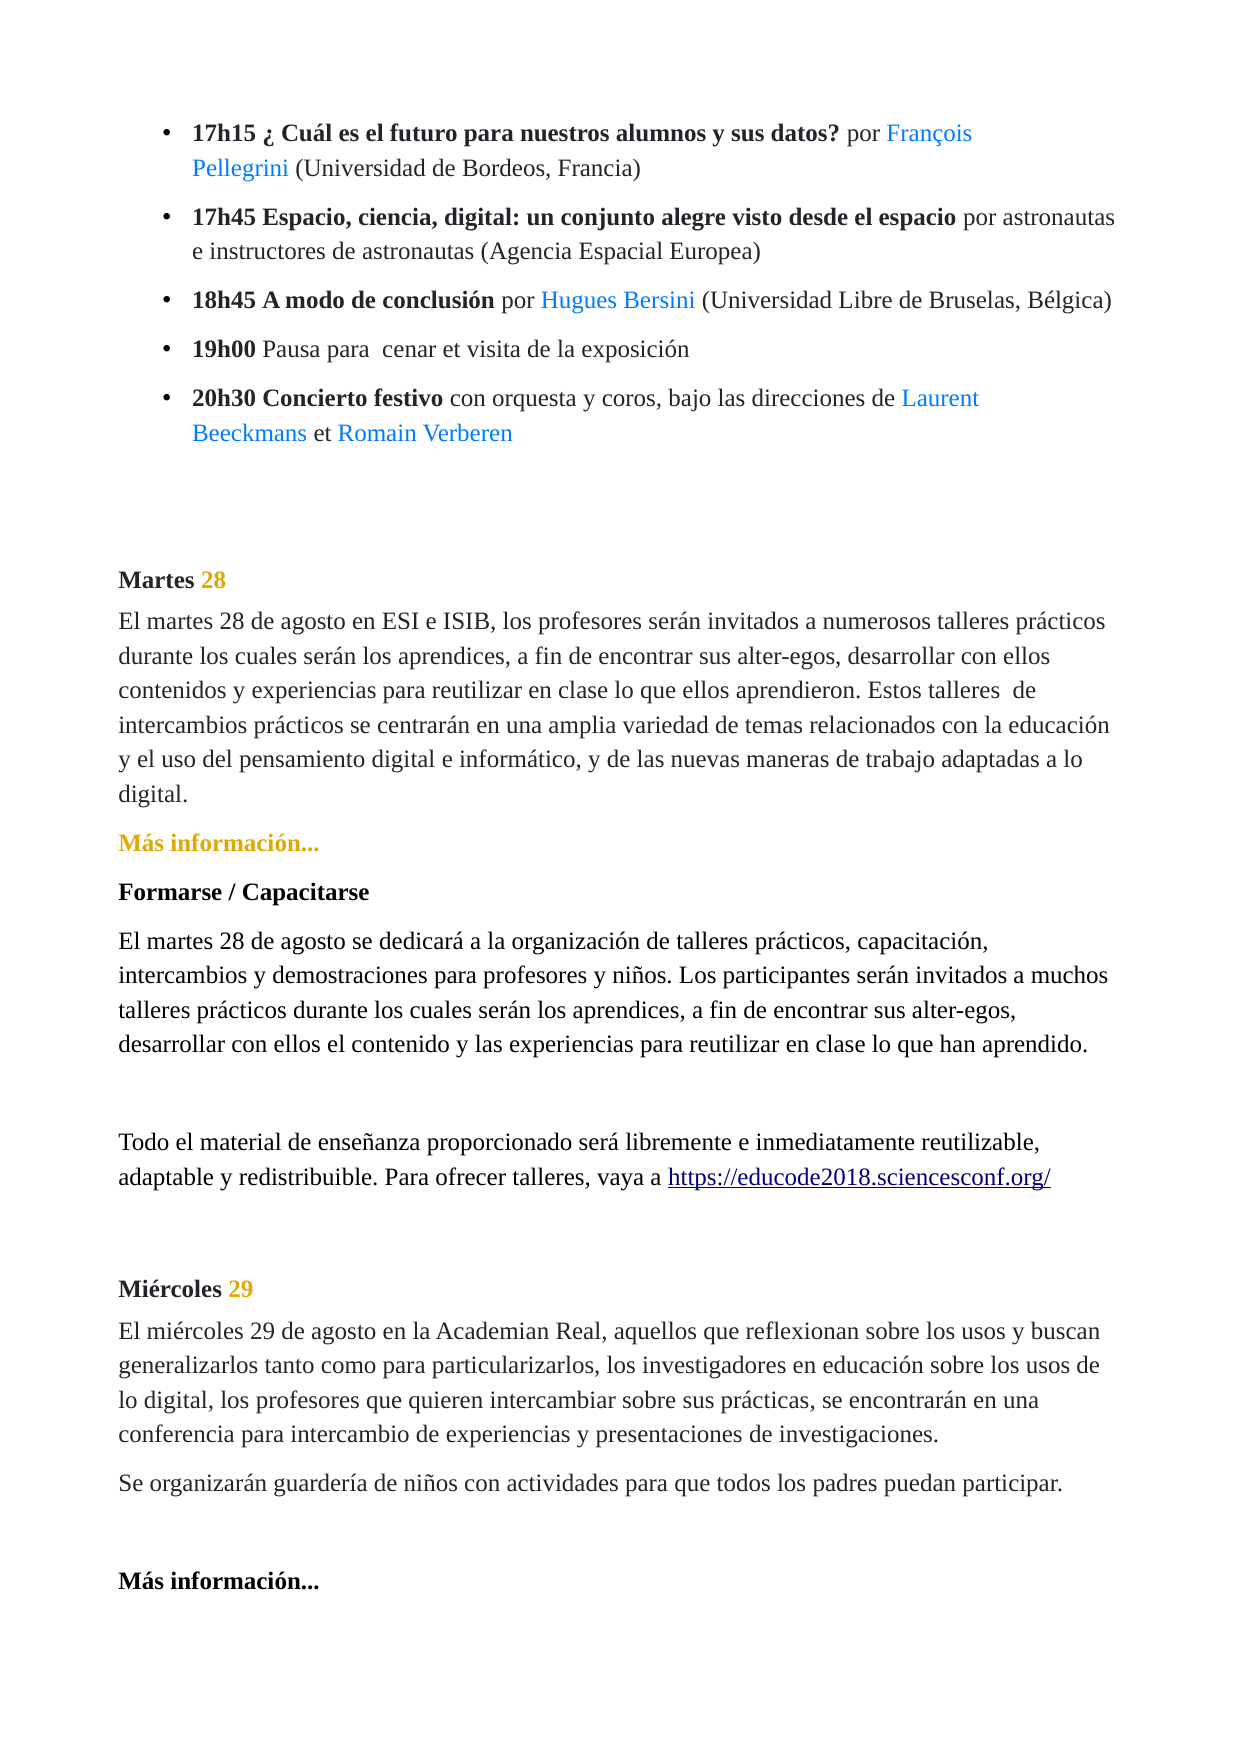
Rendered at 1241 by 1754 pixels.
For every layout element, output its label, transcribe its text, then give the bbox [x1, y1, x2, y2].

list 18h45 A modo de conclusión por Hugues Bersini (Universidad Libre de Bruselas, Bélgica) [162, 285, 1122, 314]
text Más información... [118, 1566, 1122, 1595]
text El miércoles 29 de agosto en la Academian Real, aquellos que reflexionan sobre los usos y buscan generalizarlos tanto como para particularizarlos, los investigadores en educación sobre los usos de lo digital, los profesores que quieren intercambiar sobre sus prácticas, se encontrarán en una conferencia para intercambio de experiencias y presentaciones de investigaciones. [118, 1316, 1122, 1448]
list 17h15 ¿ Cuál es el futuro para nuestros alumnos y sus datos? por François Pellegrini (Universidad de Bordeos, Francia) [162, 118, 1122, 181]
text Formarse / Capacitarse [118, 877, 1122, 906]
text Más información... [118, 828, 1122, 856]
list 20h30 Concierto festivo con orquesta y coros, bajo las direcciones de Laurent Beeckmans et Romain Verberen [162, 383, 1122, 447]
list 17h45 Espacio, ciencia, digital: un conjunto alegre visto desde el espacio por astronautas e instructores de astronautas (Agencia Espacial Europea) [162, 202, 1122, 265]
text Se organizarán guardería de niños con actividades para que todos los padres puedan participar. [118, 1468, 1122, 1497]
text El martes 28 de agosto en ESI e ISIB, los profesores serán invitados a numerosos talleres prácticos durante los cuales serán los aprendices, a fin de encontrar sus alter-egos, desarrollar con ellos contenidos y experiencias para reutilizar en clase lo que ellos aprendieron. Estos talleres de intercambios prácticos se centrarán en una amplia variedad de temas relacionados con la educación y el uso del pensamiento digital e informático, y de las nuevas maneras de trabajo adaptadas a lo digital. [118, 606, 1122, 807]
text Todo el material de enseñanza proporcionado será libremente e inmediatamente reutilizable, adaptable y redistribuible. Para ofrecer talleres, vaya a https://educode2018.sciencesconf.org/ [118, 1127, 1122, 1191]
list 19h00 Pausa para cenar et visita de la exposición [162, 334, 1122, 363]
subtitle Martes 28 [118, 565, 1122, 594]
text El martes 28 de agosto se dedicará a la organización de talleres prácticos, capacitación, intercambios y demostraciones para profesores y niños. Los participantes serán invitados a muchos talleres prácticos durante los cuales serán los aprendices, a fin de encontrar sus alter-egos, desarrollar con ellos el contenido y las experiencias para reutilizar en clase lo que han aprendido. [118, 926, 1122, 1058]
subtitle Miércoles 29 [118, 1274, 1122, 1303]
